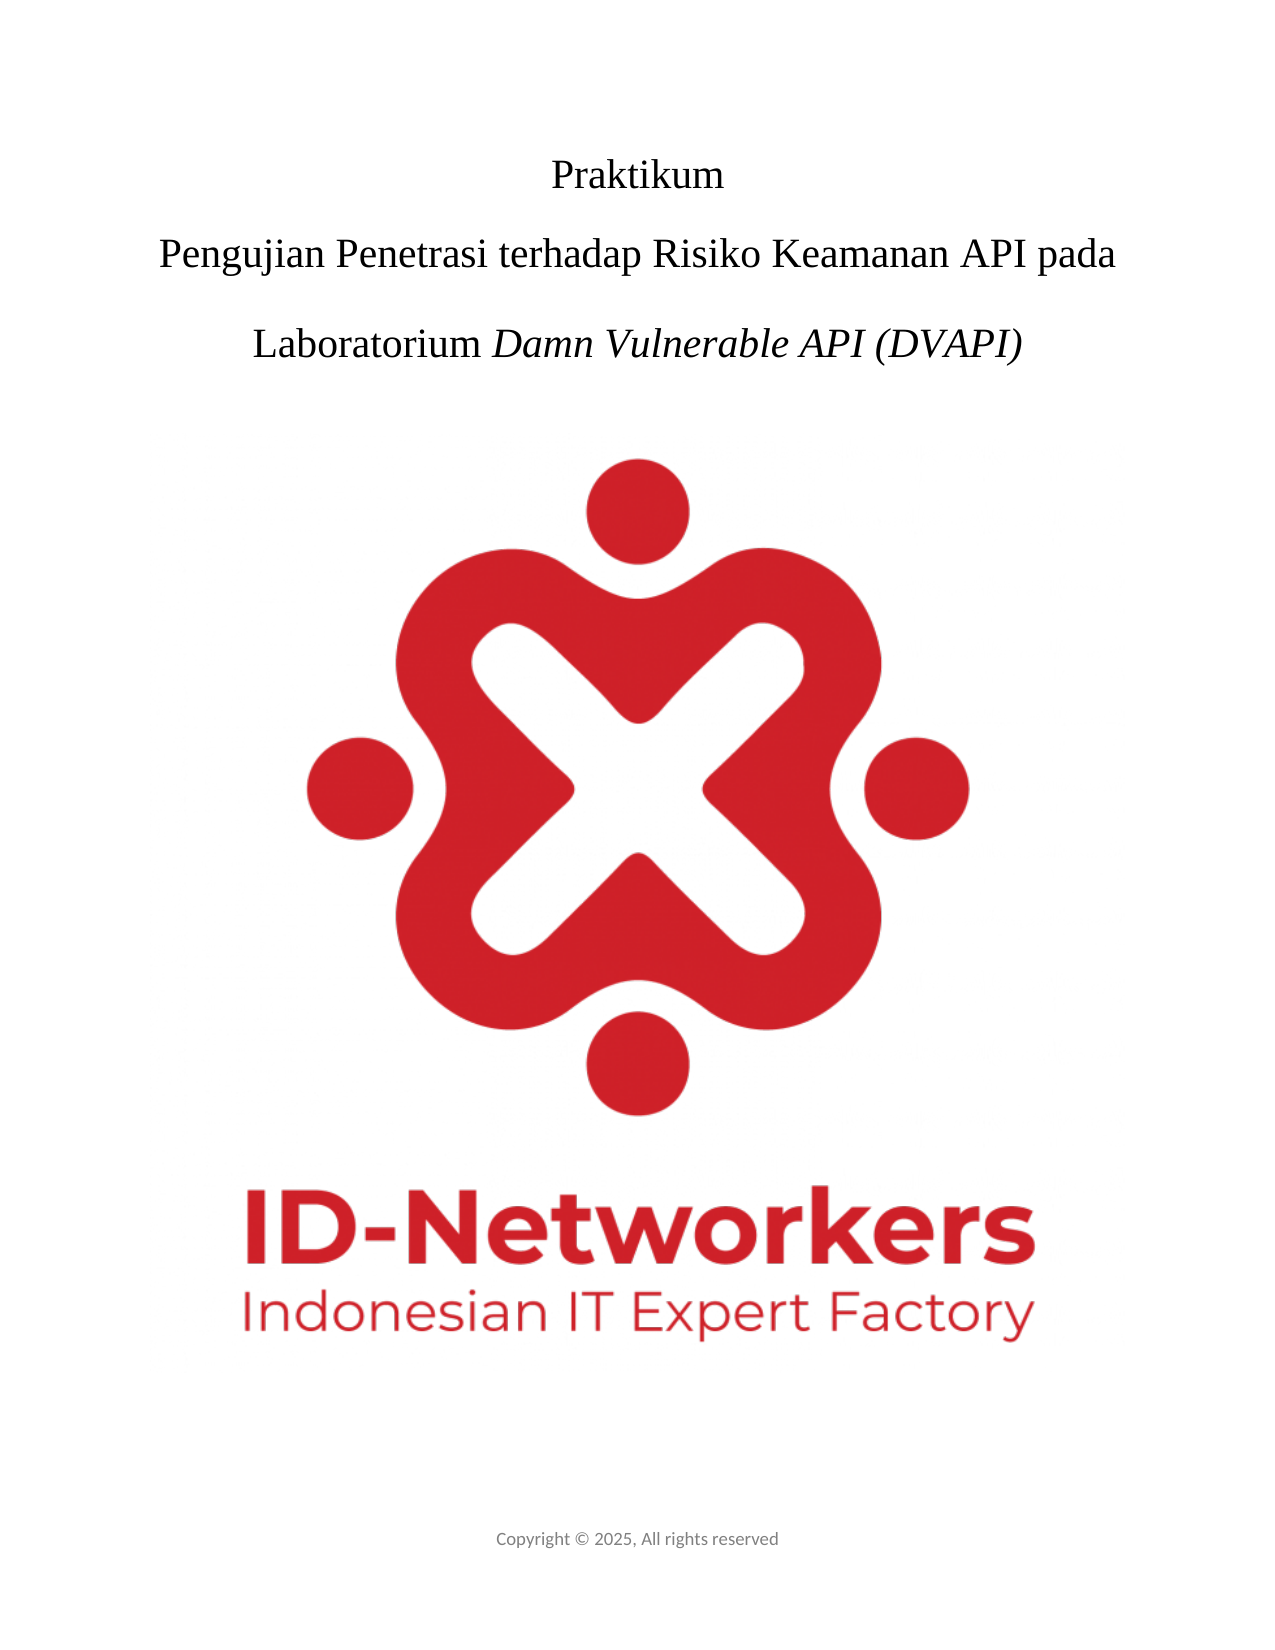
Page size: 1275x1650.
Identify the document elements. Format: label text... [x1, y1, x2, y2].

title Pengujian Penetrasi terhadap Risiko Keamanan API pada Laboratorium Damn Vulnerable API (DVAPI) [150, 228, 1125, 369]
title Praktikum [150, 150, 1125, 198]
picture [150, 433, 1125, 1373]
